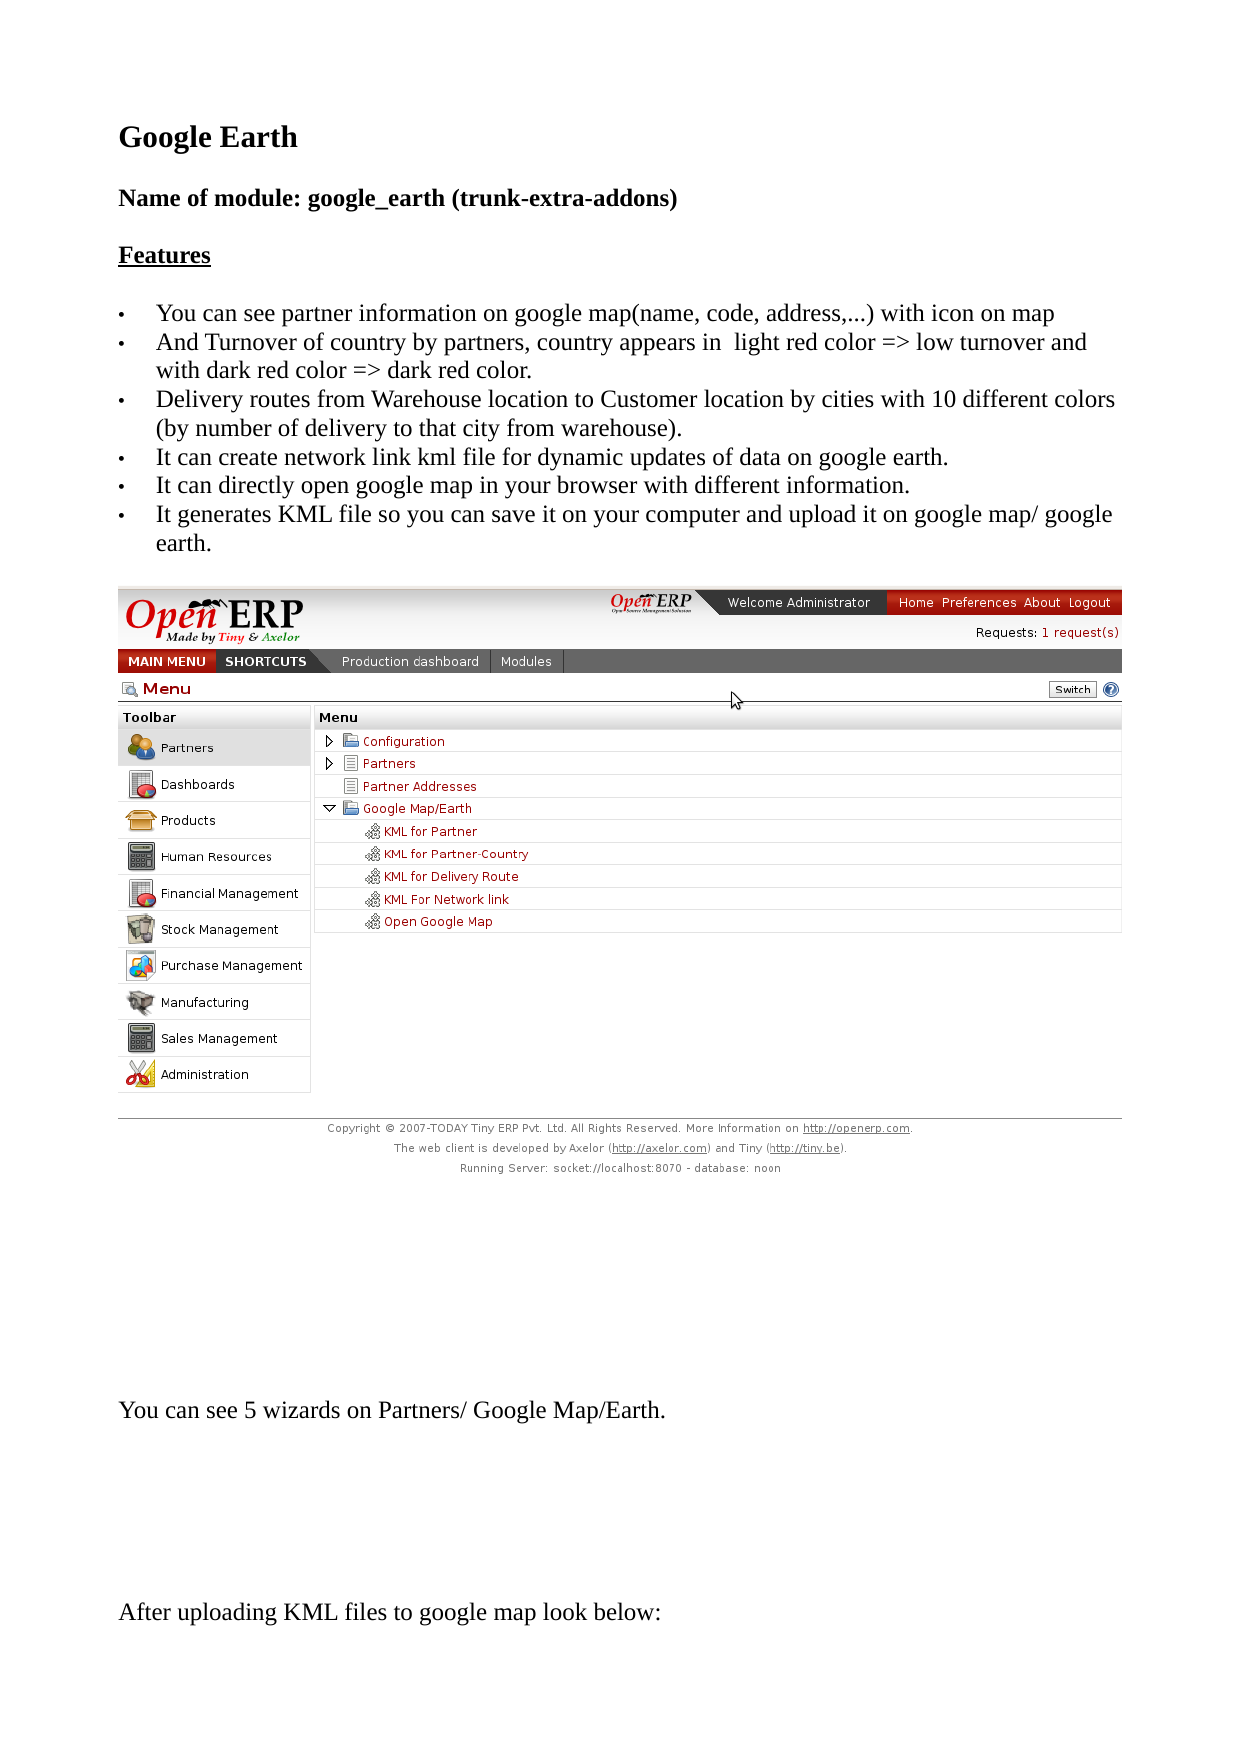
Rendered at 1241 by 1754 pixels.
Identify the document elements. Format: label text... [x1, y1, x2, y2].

text Google Earth [118, 118, 1122, 154]
picture [118, 585, 1122, 1339]
text After uploading KML files to google map look below: [118, 1597, 1122, 1626]
list It generates KML file so you can save it on your computer and upload it on google map/ google earth. [118, 499, 1122, 557]
list You can see partner information on google map(name, code, address,...) with icon on map [118, 298, 1122, 327]
list It can create network link kml file for dynamic updates of data on google earth. [118, 442, 1122, 470]
text Features [118, 240, 1122, 269]
list It can directly open google map in your browser with different information. [118, 470, 1122, 499]
text You can see 5 wizards on Partners/ Google Map/Earth. [118, 1396, 1122, 1424]
text Name of module: google_earth (trunk-extra-addons) [118, 183, 1122, 212]
list And Turnover of country by partners, country appears in light red color => low turnover and with dark red color => dark red color. [118, 327, 1122, 384]
list Delivery routes from Warehouse location to Customer location by cities with 10 different colors (by number of delivery to that city from warehouse). [118, 384, 1122, 442]
